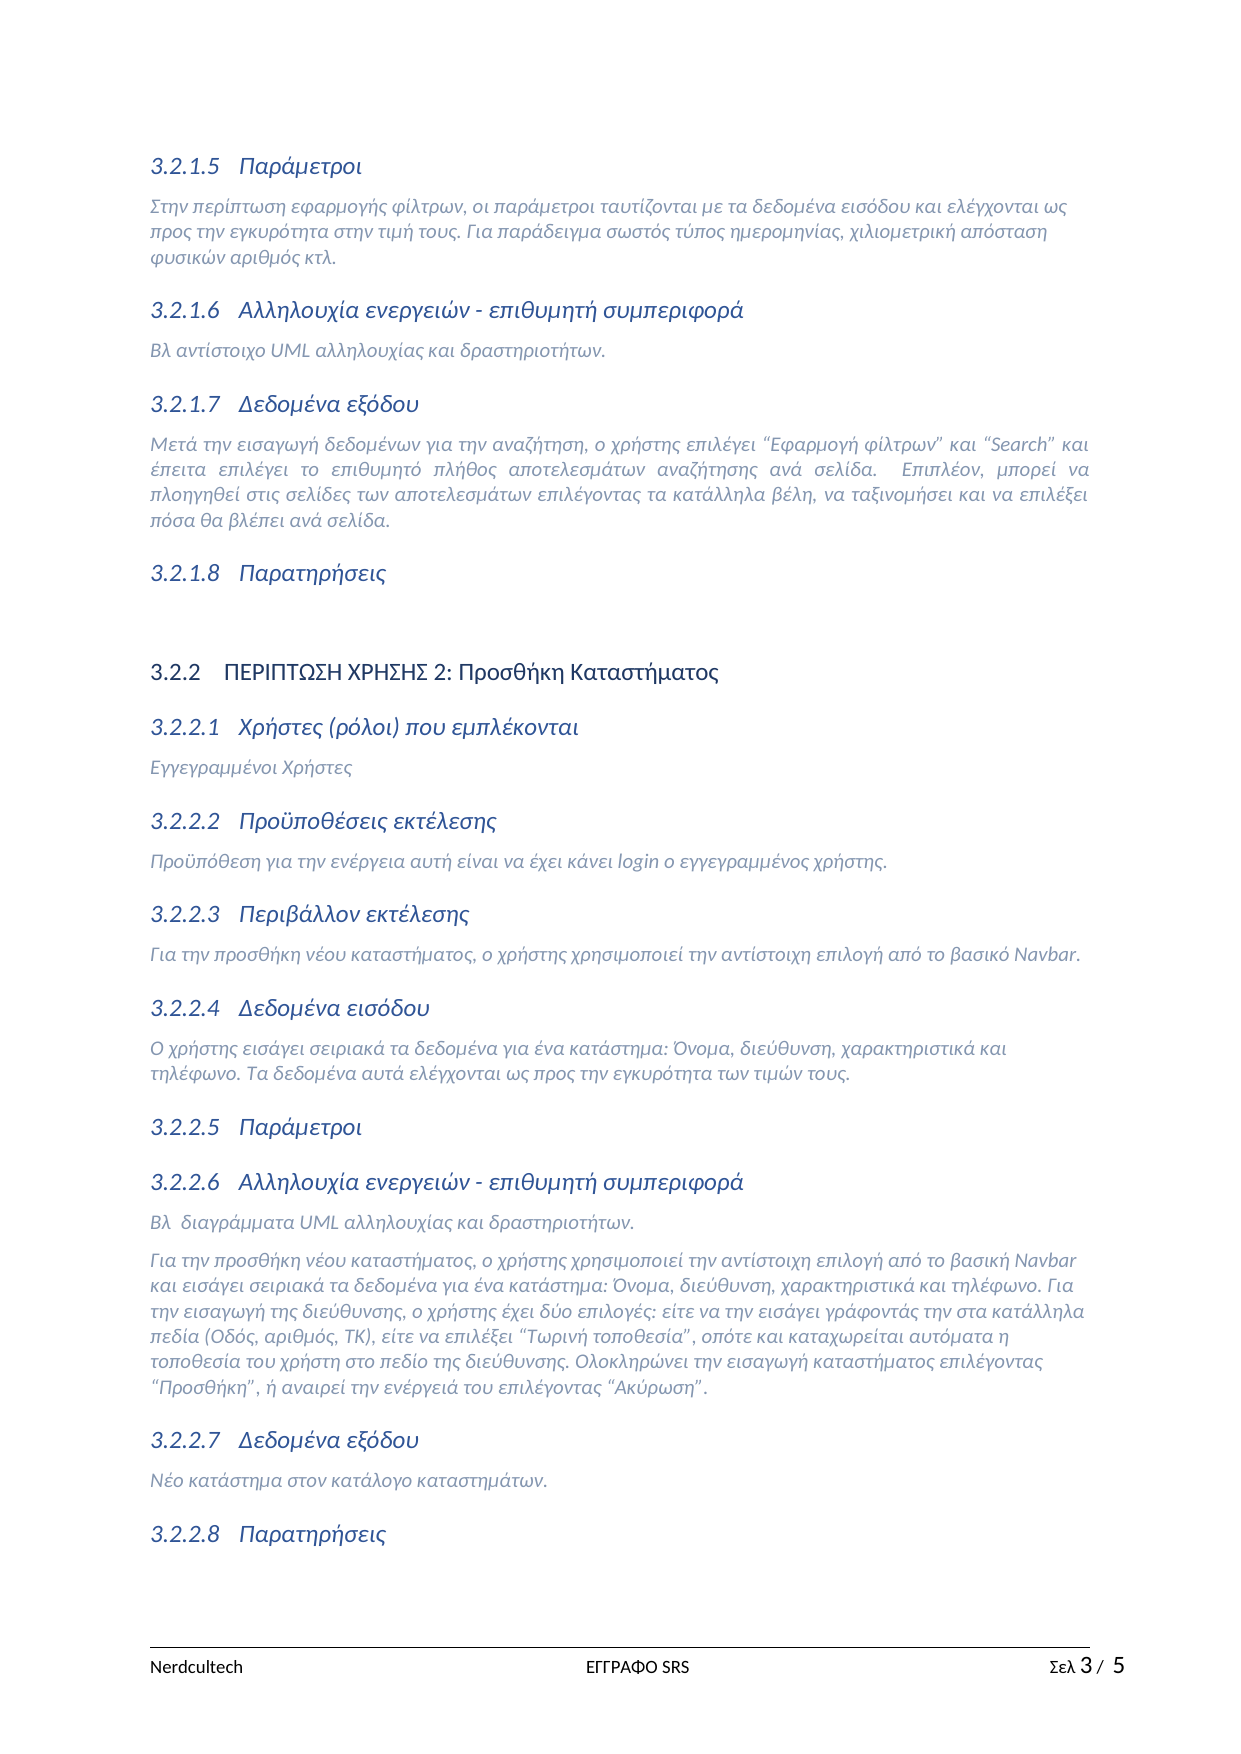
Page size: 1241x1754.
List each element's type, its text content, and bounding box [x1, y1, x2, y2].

subtitle 3.2.2.2 Προϋποθέσεις εκτέλεσης [150, 805, 1090, 835]
text Βλ αντίστοιχο UML αλληλουχίας και δραστηριοτήτων. [150, 337, 1090, 363]
text Βλ διαγράμματα UML αλληλουχίας και δραστηριοτήτων. [150, 1209, 1090, 1234]
subtitle 3.2.2.7 Δεδομένα εξόδου [150, 1424, 1090, 1455]
subtitle 3.2.2.8 Παρατηρήσεις [150, 1518, 1090, 1548]
subtitle 3.2.2 ΠΕΡΙΠΤΩΣΗ ΧΡΗΣΗΣ 2: Προσθήκη Καταστήματος [150, 656, 1090, 686]
text Νέο κατάστημα στον κατάλογο καταστημάτων. [150, 1468, 1090, 1493]
text Προϋπόθεση για την ενέργεια αυτή είναι να έχει κάνει login ο εγγεγραμμένος χρήστης. [150, 848, 1090, 873]
subtitle 3.2.1.7 Δεδομένα εξόδου [150, 388, 1090, 418]
subtitle 3.2.2.3 Περιβάλλον εκτέλεσης [150, 898, 1090, 929]
text Μετά την εισαγωγή δεδομένων για την αναζήτηση, ο χρήστης επιλέγει “Εφαρμογή φίλτρων” και “Search” και έπειτα επιλέγει το επιθυμητό πλήθος αποτελεσμάτων αναζήτησης ανά σελίδα. Επιπλέον, μπορεί να πλοηγηθεί στις σελίδες των αποτελεσμάτων επιλέγοντας τα κατάλληλα βέλη, να ταξινομήσει και να επιλέξει πόσα θα βλέπει ανά σελίδα. [150, 431, 1090, 532]
text Εγγεγραμμένοι Χρήστες [150, 754, 1090, 780]
subtitle 3.2.1.5 Παράμετροι [150, 150, 1090, 181]
text Ο χρήστης εισάγει σειριακά τα δεδομένα για ένα κατάστημα: Όνομα, διεύθυνση, χαρακτηριστικά και τηλέφωνο. Τα δεδομένα αυτά ελέγχονται ως προς την εγκυρότητα των τιμών τους. [150, 1035, 1090, 1086]
subtitle 3.2.2.6 Αλληλουχία ενεργειών - επιθυμητή συμπεριφορά [150, 1166, 1090, 1197]
text Για την προσθήκη νέου καταστήματος, ο χρήστης χρησιμοποιεί την αντίστοιχη επιλογή από το βασικό Navbar. [150, 941, 1090, 967]
text Στην περίπτωση εφαρμογής φίλτρων, οι παράμετροι ταυτίζονται με τα δεδομένα εισόδου και ελέγχονται ως προς την εγκυρότητα στην τιμή τους. Για παράδειγμα σωστός τύπος ημερομηνίας, χιλιομετρική απόσταση φυσικών αριθμός κτλ. [150, 193, 1090, 269]
subtitle 3.2.1.6 Αλληλουχία ενεργειών - επιθυμητή συμπεριφορά [150, 294, 1090, 325]
subtitle 3.2.2.1 Χρήστες (ρόλοι) που εμπλέκονται [150, 711, 1090, 742]
subtitle 3.2.2.5 Παράμετροι [150, 1111, 1090, 1141]
subtitle 3.2.2.4 Δεδομένα εισόδου [150, 992, 1090, 1022]
text Για την προσθήκη νέου καταστήματος, ο χρήστης χρησιμοποιεί την αντίστοιχη επιλογή από το βασική Navbar και εισάγει σειριακά τα δεδομένα για ένα κατάστημα: Όνομα, διεύθυνση, χαρακτηριστικά και τηλέφωνο. Για την εισαγωγή της διεύθυνσης, ο χρήστης έχει δύο επιλογές: είτε να την εισάγει γράφοντάς την στα κατάλληλα πεδία (Οδός, αριθμός, ΤΚ), είτε να επιλέξει “Τωρινή τοποθεσία”, οπότε και καταχωρείται αυτόματα η τοποθεσία του χρήστη στο πεδίο της διεύθυνσης. Ολοκληρώνει την εισαγωγή καταστήματος επιλέγοντας “Προσθήκη”, ή αναιρεί την ενέργειά του επιλέγοντας “Ακύρωση”. [150, 1247, 1090, 1399]
subtitle 3.2.1.8 Παρατηρήσεις [150, 557, 1090, 588]
